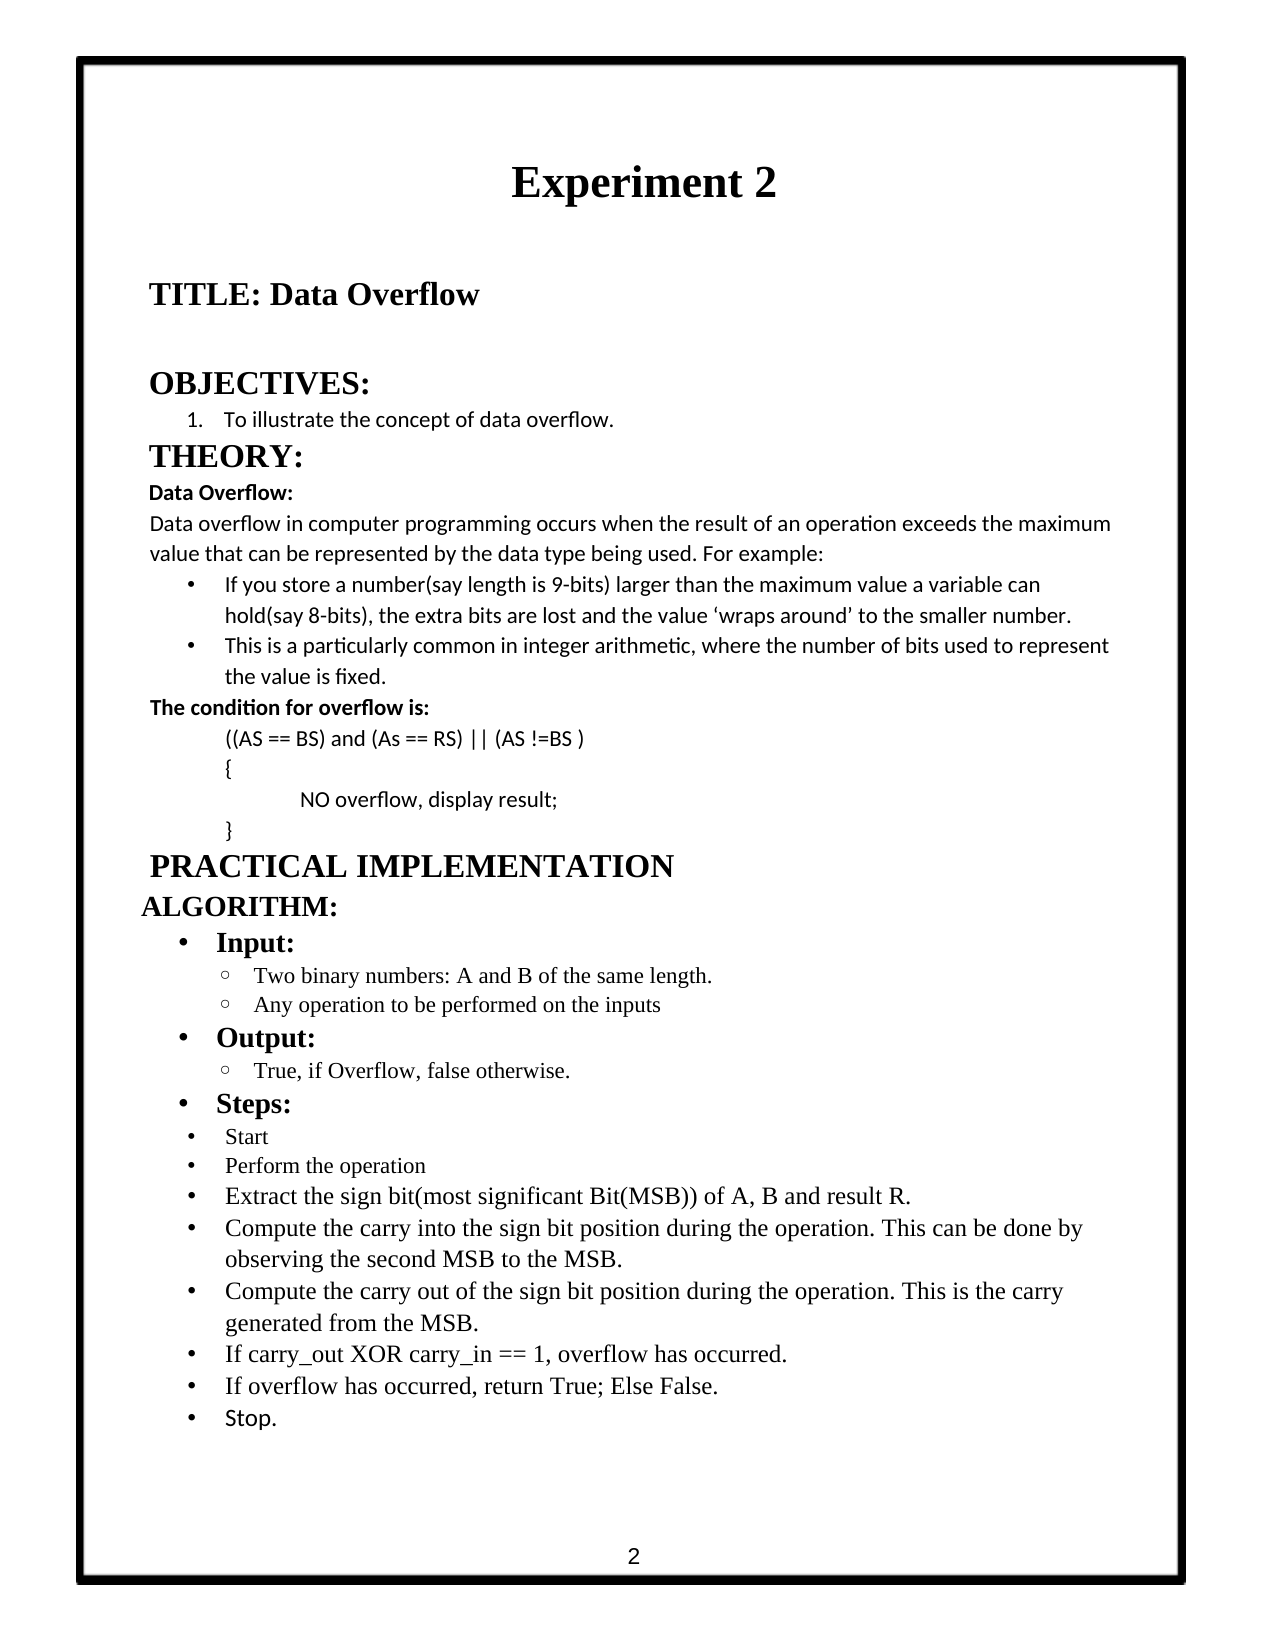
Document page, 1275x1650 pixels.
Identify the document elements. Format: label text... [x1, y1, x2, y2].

list If overflow has occurred, return True; Else False. [187, 1371, 1125, 1399]
list Stop. [187, 1402, 1125, 1433]
picture [76, 56, 1186, 1585]
text THEORY: [148, 436, 1125, 474]
list Compute the carry out of the sign bit position during the operation. This is the carry generated from the MSB. [187, 1276, 1125, 1336]
list Extract the sign bit(most significant Bit(MSB)) of A, B and result R. [187, 1181, 1125, 1210]
list Perform the operation [187, 1152, 1125, 1179]
text NO overflow, display result; [150, 785, 1125, 813]
text } [150, 816, 1125, 844]
text OBJECTIVES: [148, 363, 1125, 401]
text The condition for overflow is: [150, 693, 1125, 721]
list Compute the carry into the sign bit position during the operation. This can be done by observing the second MSB to the MSB. [187, 1213, 1125, 1273]
list To illustrate the concept of data overflow. [186, 405, 1125, 433]
list Two binary numbers: A and B of the same length. [216, 963, 1125, 989]
list If carry_out XOR carry_in == 1, overflow has occurred. [187, 1339, 1125, 1368]
list Output: [178, 1021, 1125, 1054]
list Start [187, 1123, 1125, 1150]
subtitle Experiment 2 [163, 155, 1125, 207]
list Any operation to be performed on the inputs [216, 992, 1125, 1018]
list If you store a number(say length is 9-bits) larger than the maximum value a variable can hold(say 8-bits), the extra bits are lost and the value ‘wraps around’ to the smaller number. [187, 570, 1125, 629]
text { [150, 754, 1125, 782]
list Input: [178, 926, 1125, 959]
text ALGORITHM: [141, 889, 1125, 922]
list Steps: [178, 1086, 1125, 1120]
list True, if Overflow, false otherwise. [216, 1057, 1125, 1084]
text Data overflow in computer programming occurs when the result of an operation exceeds the maximum value that can be represented by the data type being used. For example: [149, 509, 1125, 567]
text Data Overflow: [148, 478, 1125, 506]
text PRACTICAL IMPLEMENTATION [149, 847, 1125, 885]
text ((AS == BS) and (As == RS) || (AS !=BS ) [150, 724, 1125, 752]
list This is a particularly common in integer arithmetic, where the number of bits used to represent the value is fixed. [187, 632, 1125, 690]
text TITLE: Data Overflow [148, 274, 1125, 312]
